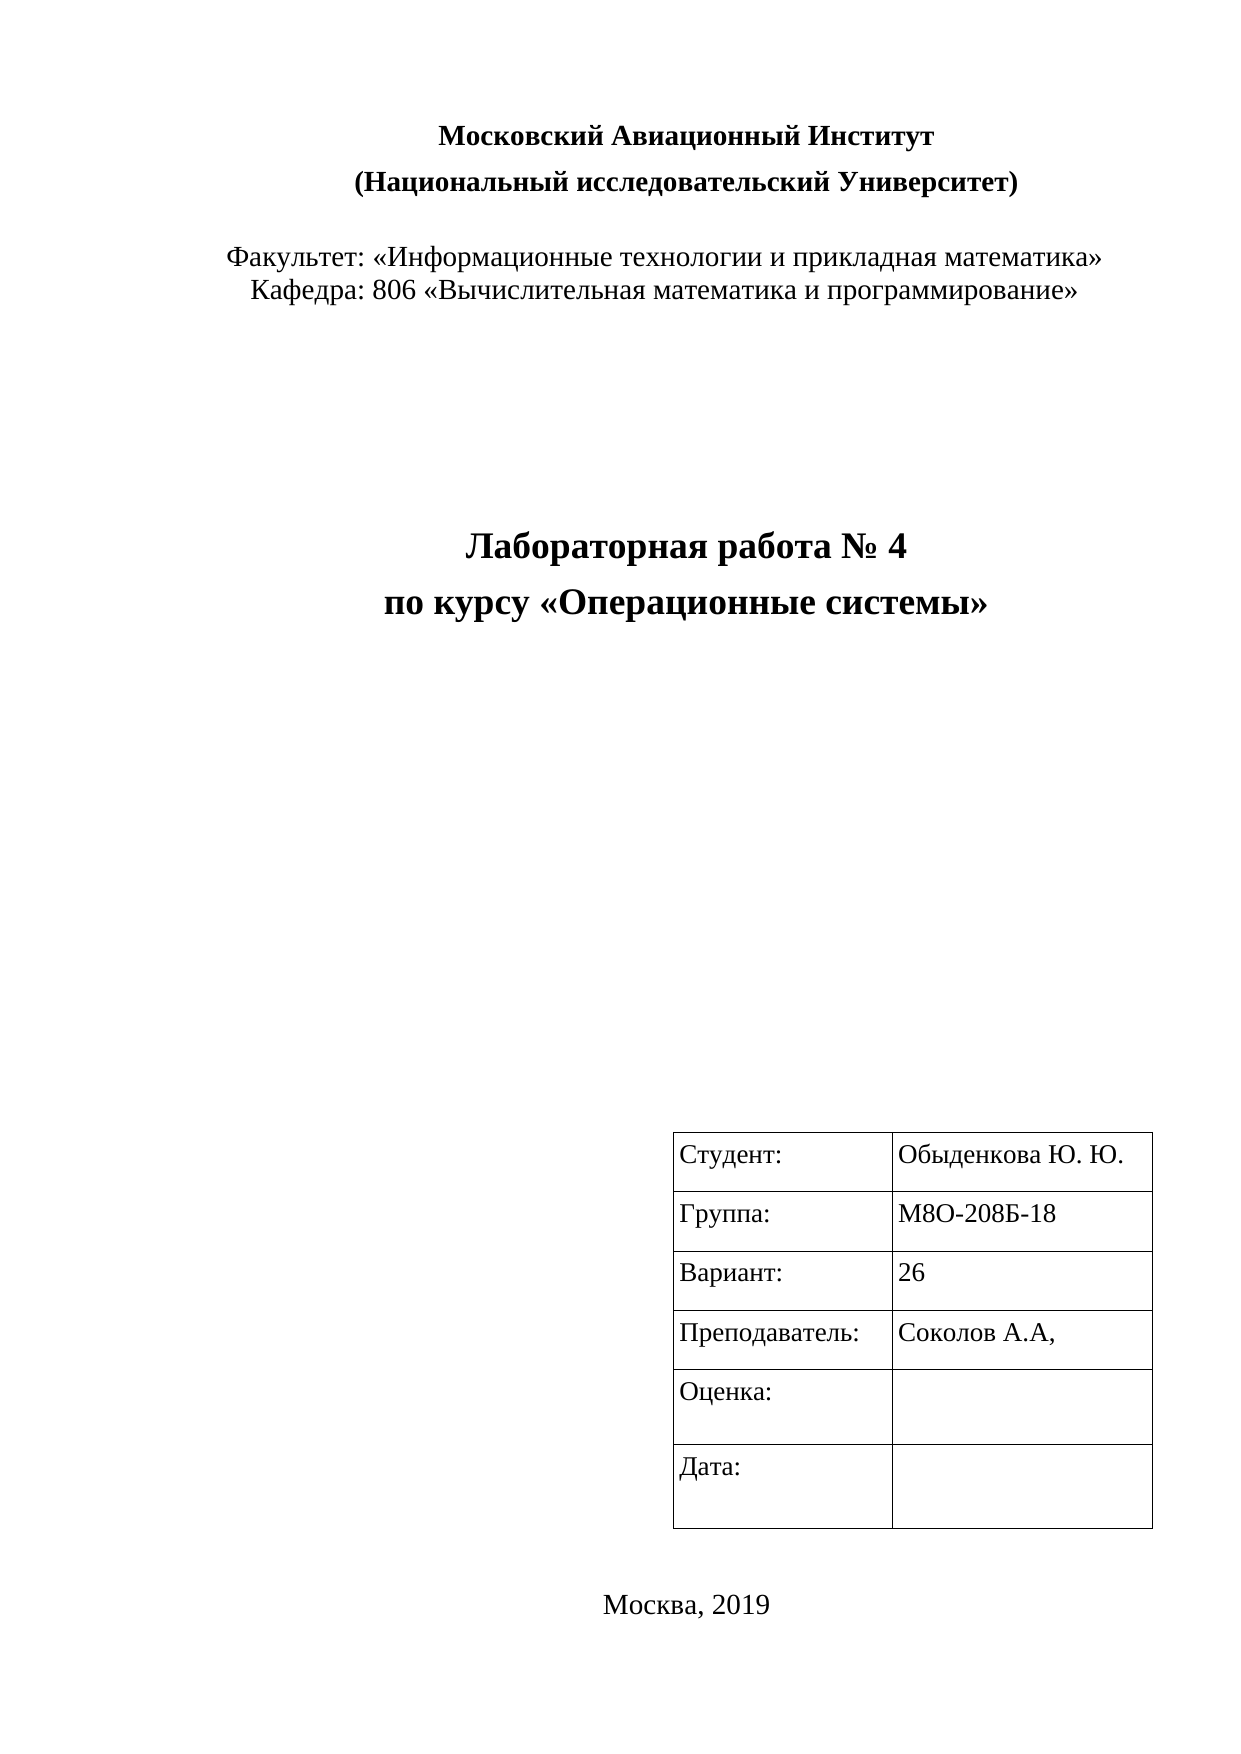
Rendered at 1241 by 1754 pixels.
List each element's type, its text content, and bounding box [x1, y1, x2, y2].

text Москва, 2019 [177, 1587, 1152, 1620]
text (Национальный исследовательский Университет) [177, 164, 1152, 198]
table_header Студент: [674, 1133, 892, 1191]
table_cell Соколов А.А, [893, 1311, 1152, 1369]
table_cell Вариант: [674, 1252, 892, 1310]
text Кафедра: 806 «Вычислительная математика и программирование» [177, 272, 1152, 306]
table_cell Оценка: [674, 1370, 892, 1444]
text по курсу «Операционные системы» [177, 579, 1152, 622]
table_cell 26 [893, 1252, 1152, 1310]
table_cell Преподаватель: [674, 1311, 892, 1369]
table_cell М8О-208Б-18 [893, 1192, 1152, 1251]
text Лабораторная работа № 4 [177, 524, 1152, 567]
table_cell [893, 1445, 1152, 1528]
text Факультет: «Информационные технологии и прикладная математика» [177, 239, 1152, 272]
text Московский Авиационный Институт [177, 118, 1152, 152]
table_cell [893, 1370, 1152, 1444]
table_header Обыденкова Ю. Ю. [893, 1133, 1152, 1191]
table_cell Дата: [674, 1445, 892, 1528]
table_cell Группа: [674, 1192, 892, 1251]
